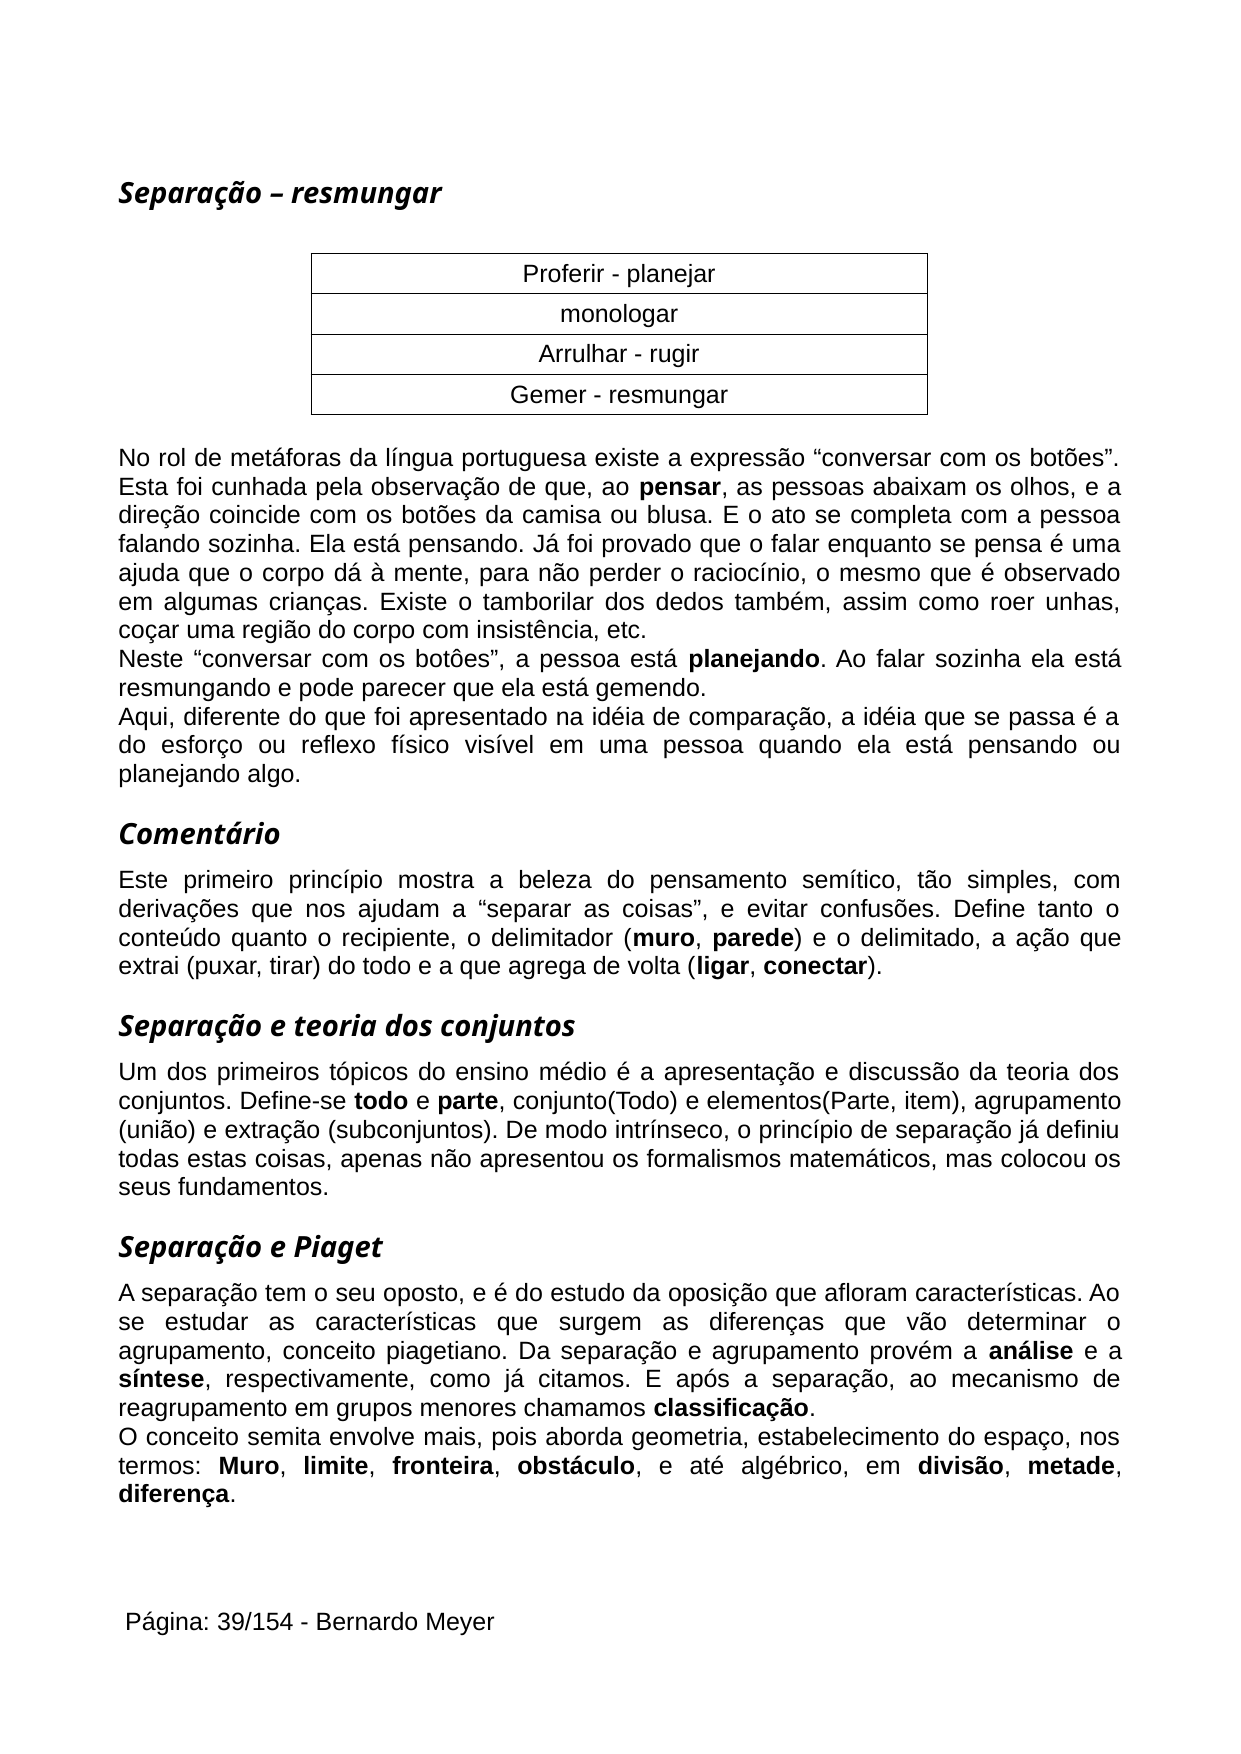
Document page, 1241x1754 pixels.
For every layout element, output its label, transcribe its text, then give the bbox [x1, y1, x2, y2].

subtitle Separação – resmungar [118, 172, 1122, 212]
table_cell Gemer - resmungar [312, 375, 927, 414]
subtitle Separação e teoria dos conjuntos [118, 1005, 1122, 1045]
subtitle Separação e Piaget [118, 1226, 1122, 1266]
text No rol de metáforas da língua portuguesa existe a expressão “conversar com os botões”. Esta foi cunhada pela observação de que, ao pensar, as pessoas abaixam os olhos, e a direção coincide com os botões da camisa ou blusa. E o ato se completa com a pessoa falando sozinha. Ela está pensando. Já foi provado que o falar enquanto se pensa é uma ajuda que o corpo dá à mente, para não perder o raciocínio, o mesmo que é observado em algumas crianças. Existe o tamborilar dos dedos também, assim como roer unhas, coçar uma região do corpo com insistência, etc. [118, 443, 1122, 644]
text Neste “conversar com os botôes”, a pessoa está planejando. Ao falar sozinha ela está resmungando e pode parecer que ela está gemendo. [118, 644, 1122, 702]
text Um dos primeiros tópicos do ensino médio é a apresentação e discussão da teoria dos conjuntos. Define-se todo e parte, conjunto(Todo) e elementos(Parte, item), agrupamento (união) e extração (subconjuntos). De modo intrínseco, o princípio de separação já definiu todas estas coisas, apenas não apresentou os formalismos matemáticos, mas colocou os seus fundamentos. [118, 1057, 1122, 1201]
table_header Proferir - planejar [312, 254, 927, 293]
text A separação tem o seu oposto, e é do estudo da oposição que afloram características. Ao se estudar as características que surgem as diferenças que vão determinar o agrupamento, conceito piagetiano. Da separação e agrupamento provém a análise e a síntese, respectivamente, como já citamos. E após a separação, ao mecanismo de reagrupamento em grupos menores chamamos classificação. [118, 1278, 1122, 1422]
text O conceito semita envolve mais, pois aborda geometria, estabelecimento do espaço, nos termos: Muro, limite, fronteira, obstáculo, e até algébrico, em divisão, metade, diferença. [118, 1422, 1122, 1508]
text Aqui, diferente do que foi apresentado na idéia de comparação, a idéia que se passa é a do esforço ou reflexo físico visível em uma pessoa quando ela está pensando ou planejando algo. [118, 702, 1122, 788]
text Este primeiro princípio mostra a beleza do pensamento semítico, tão simples, com derivações que nos ajudam a “separar as coisas”, e evitar confusões. Define tanto o conteúdo quanto o recipiente, o delimitador (muro, parede) e o delimitado, a ação que extrai (puxar, tirar) do todo e a que agrega de volta (ligar, conectar). [118, 865, 1122, 980]
subtitle Comentário [118, 813, 1122, 853]
table_cell monologar [312, 294, 927, 333]
table_cell Arrulhar - rugir [312, 335, 927, 374]
